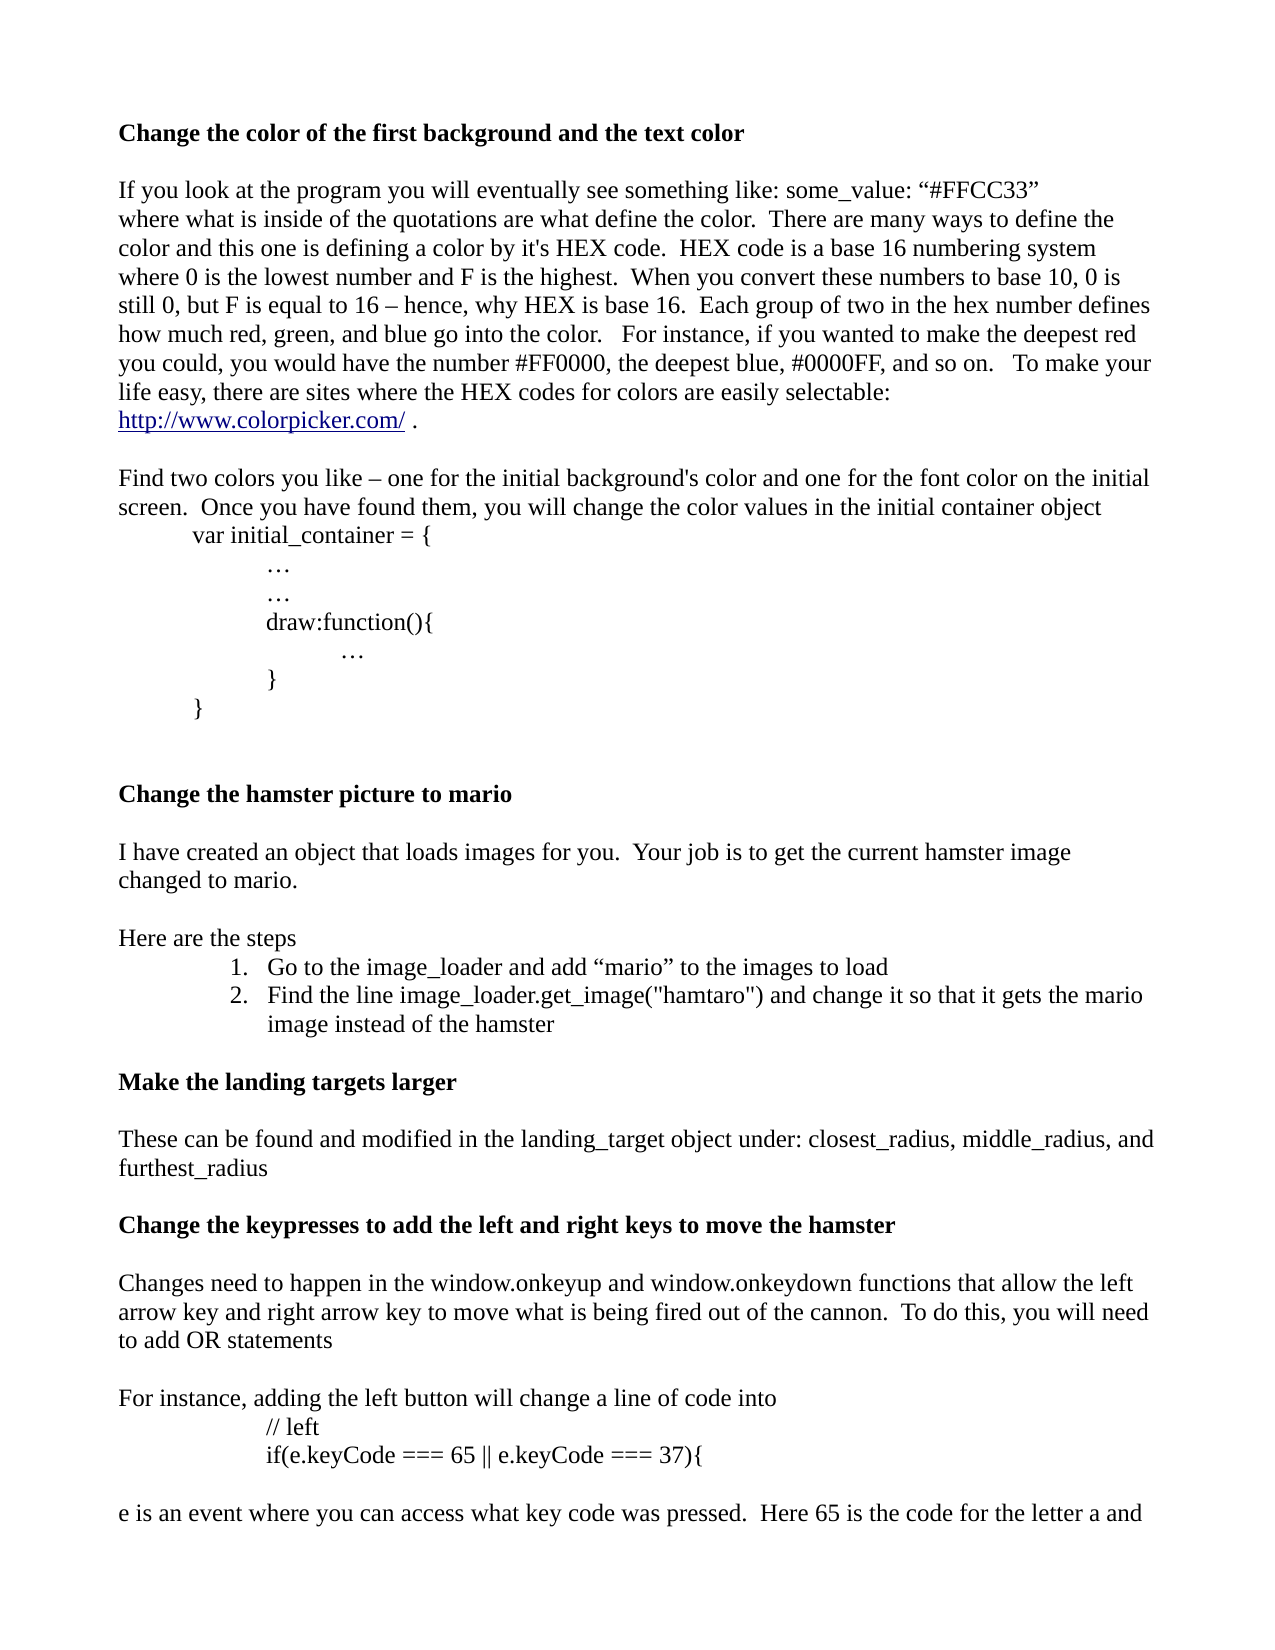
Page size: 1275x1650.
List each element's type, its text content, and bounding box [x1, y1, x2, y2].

text var initial_container = { [118, 521, 1157, 549]
list Go to the image_loader and add “mario” to the images to load [229, 952, 1157, 981]
text Changes need to happen in the window.onkeyup and window.onkeydown functions that allow the left arrow key and right arrow key to move what is being fired out of the cannon. To do this, you will need to add OR statements [118, 1268, 1157, 1354]
text For instance, adding the left button will change a line of code into [118, 1383, 1157, 1412]
text Change the color of the first background and the text color [118, 118, 1157, 147]
text … [118, 549, 1157, 578]
text … [118, 578, 1157, 607]
text e is an event where you can access what key code was pressed. Here 65 is the code for the letter a and [118, 1498, 1157, 1527]
text draw:function(){ [118, 607, 1157, 636]
text These can be found and modified in the landing_target object under: closest_radius, middle_radius, and furthest_radius [118, 1124, 1157, 1182]
list Find the line image_loader.get_image("hamtaro") and change it so that it gets the mario image instead of the hamster [229, 981, 1157, 1038]
text } [118, 664, 1157, 693]
text // left if(e.keyCode === 65 || e.keyCode === 37){ [118, 1412, 1157, 1469]
text Change the keypresses to add the left and right keys to move the hamster [118, 1211, 1157, 1239]
text If you look at the program you will eventually see something like: some_value: “#FFCC33” [118, 176, 1157, 204]
text I have created an object that loads images for you. Your job is to get the current hamster image changed to mario. [118, 837, 1157, 894]
text … [118, 636, 1157, 664]
text Make the landing targets larger [118, 1067, 1157, 1096]
text Change the hamster picture to mario [118, 779, 1157, 808]
text where what is inside of the quotations are what define the color. There are many ways to define the color and this one is defining a color by it's HEX code. HEX code is a base 16 numbering system where 0 is the lowest number and F is the highest. When you convert these numbers to base 10, 0 is still 0, but F is equal to 16 – hence, why HEX is base 16. Each group of two in the hex number defines how much red, green, and blue go into the color. For instance, if you wanted to make the deepest red you could, you would have the number #FF0000, the deepest blue, #0000FF, and so on. To make your life easy, there are sites where the HEX codes for colors are easily selectable: http://www.colorpicker.com/ . [118, 204, 1157, 434]
text Find two colors you like – one for the initial background's color and one for the font color on the initial screen. Once you have found them, you will change the color values in the initial container object [118, 463, 1157, 521]
text Here are the steps [118, 923, 1157, 952]
text } [118, 693, 1157, 722]
